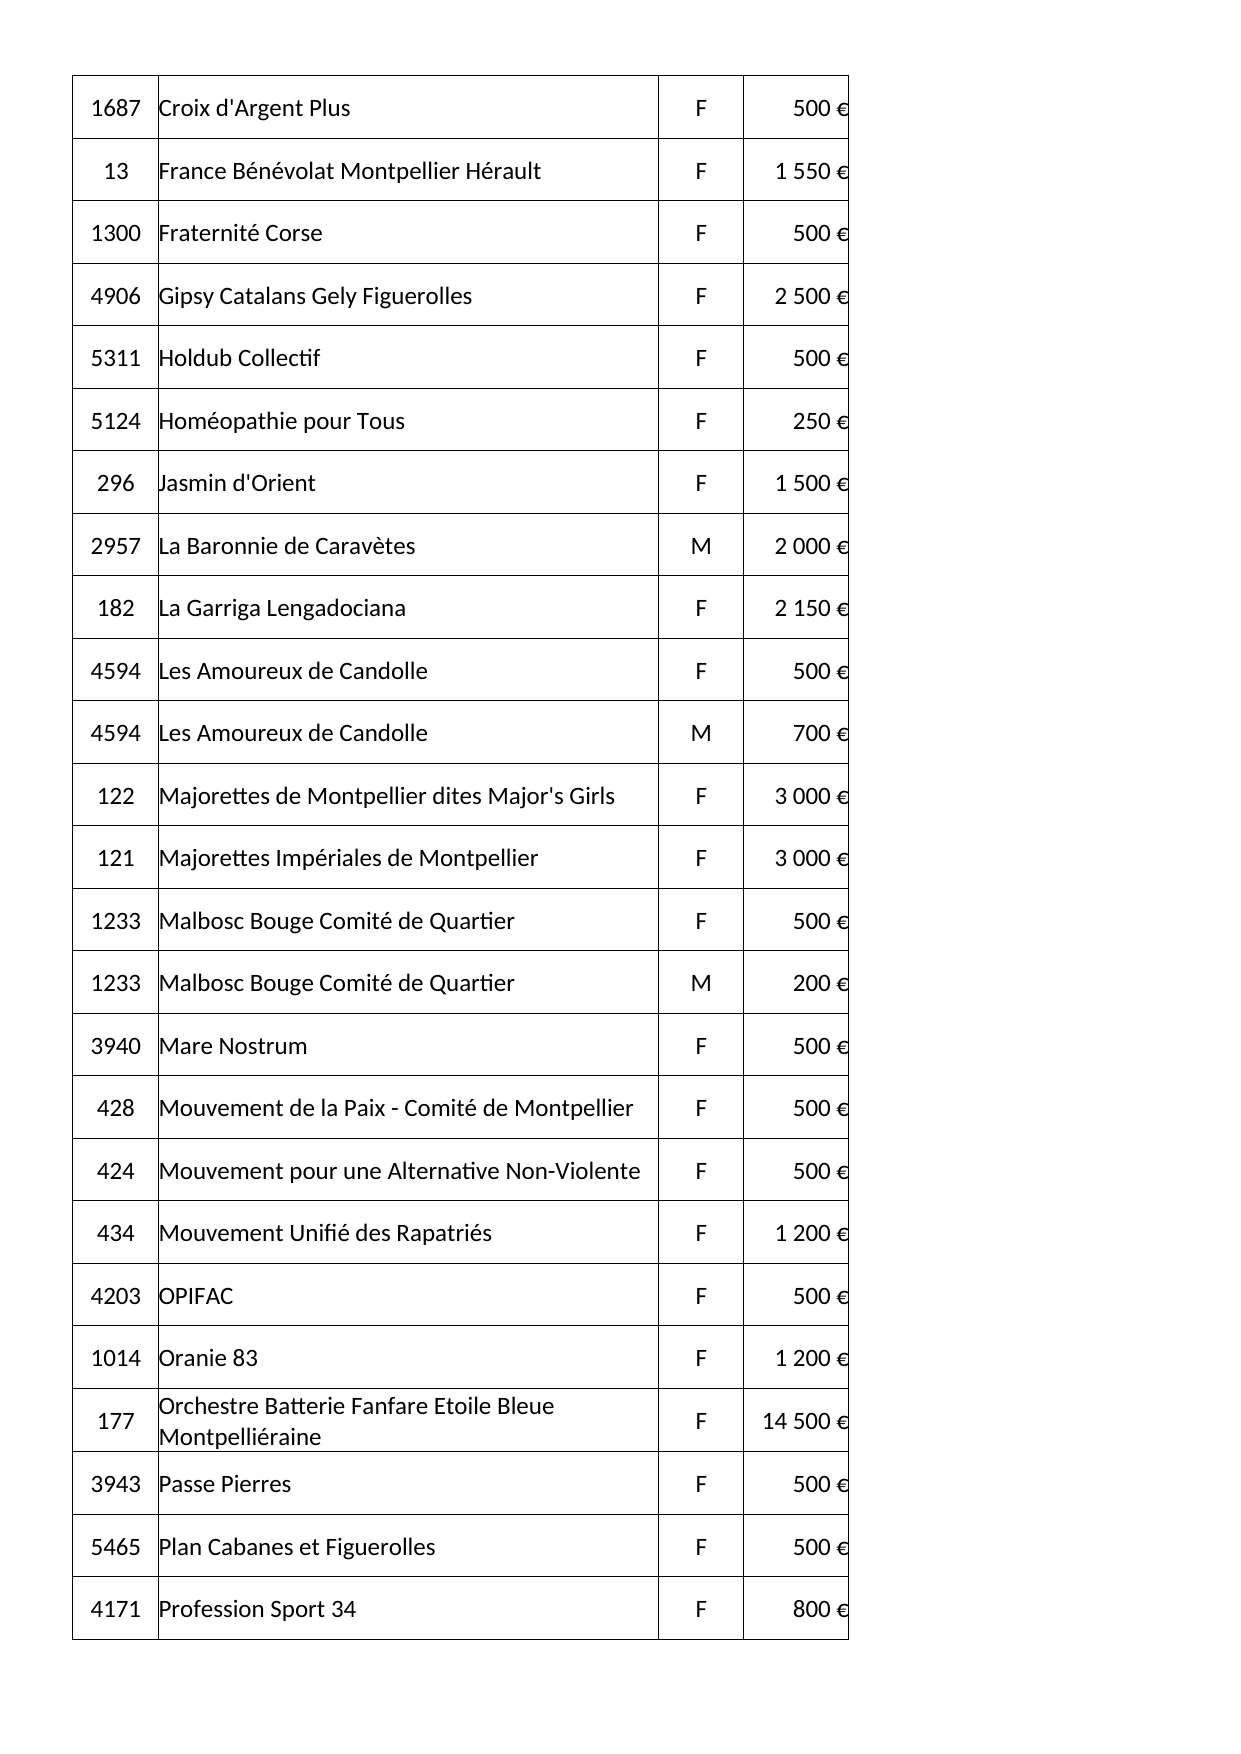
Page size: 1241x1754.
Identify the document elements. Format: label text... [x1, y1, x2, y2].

table_cell 500 € [744, 1452, 848, 1514]
table_cell 1233 [73, 951, 158, 1012]
table_cell 800 € [744, 1577, 848, 1639]
table_cell 428 [73, 1076, 158, 1137]
table_cell F [659, 1201, 743, 1262]
table_cell 1 200 € [744, 1201, 848, 1262]
table_cell F [659, 639, 743, 700]
table_cell La Baronnie de Caravètes [159, 514, 658, 575]
table_cell 500 € [744, 1264, 848, 1325]
table_cell F [659, 1515, 743, 1576]
table_cell OPIFAC [159, 1264, 658, 1325]
table_cell 2 500 € [744, 264, 848, 325]
table_cell 500 € [744, 1014, 848, 1075]
table_cell 1300 [73, 201, 158, 262]
table_cell 3943 [73, 1452, 158, 1514]
table_cell Homéopathie pour Tous [159, 389, 658, 450]
table_cell F [659, 326, 743, 387]
table_cell F [659, 1264, 743, 1325]
table_cell 182 [73, 576, 158, 637]
table_cell Majorettes de Montpellier dites Major's Girls [159, 764, 658, 825]
table_cell 3940 [73, 1014, 158, 1075]
table_cell Holdub Collectif [159, 326, 658, 387]
table_cell 2957 [73, 514, 158, 575]
table_cell Mare Nostrum [159, 1014, 658, 1075]
table_cell 296 [73, 451, 158, 512]
table_cell 500 € [744, 1139, 848, 1200]
table_cell F [659, 76, 743, 137]
table_cell 1233 [73, 889, 158, 950]
table_cell 500 € [744, 1076, 848, 1137]
table_cell F [659, 264, 743, 325]
table_cell Mouvement Unifié des Rapatriés [159, 1201, 658, 1262]
table_cell F [659, 1326, 743, 1387]
table_cell F [659, 826, 743, 887]
table_cell F [659, 139, 743, 200]
table_cell 4594 [73, 701, 158, 762]
table_cell 122 [73, 764, 158, 825]
table_cell 250 € [744, 389, 848, 450]
table_cell Passe Pierres [159, 1452, 658, 1514]
table_cell 1 500 € [744, 451, 848, 512]
table_cell 121 [73, 826, 158, 887]
table_cell 1 550 € [744, 139, 848, 200]
table_cell 4203 [73, 1264, 158, 1325]
table_cell 434 [73, 1201, 158, 1262]
table_cell 500 € [744, 201, 848, 262]
table_cell Oranie 83 [159, 1326, 658, 1387]
table_cell Malbosc Bouge Comité de Quartier [159, 889, 658, 950]
table_cell F [659, 1139, 743, 1200]
table_cell 5124 [73, 389, 158, 450]
table_cell 4171 [73, 1577, 158, 1639]
table_cell France Bénévolat Montpellier Hérault [159, 139, 658, 200]
table_cell F [659, 1389, 743, 1451]
table_cell M [659, 514, 743, 575]
table_cell F [659, 451, 743, 512]
table_cell F [659, 1076, 743, 1137]
table_cell Fraternité Corse [159, 201, 658, 262]
table_cell Jasmin d'Orient [159, 451, 658, 512]
table_cell F [659, 1577, 743, 1639]
table_cell 500 € [744, 326, 848, 387]
table_cell 4906 [73, 264, 158, 325]
table_cell 500 € [744, 76, 848, 137]
table_cell Croix d'Argent Plus [159, 76, 658, 137]
table_cell 1687 [73, 76, 158, 137]
table_cell F [659, 389, 743, 450]
table_cell Majorettes Impériales de Montpellier [159, 826, 658, 887]
table_cell 2 150 € [744, 576, 848, 637]
table_cell La Garriga Lengadociana [159, 576, 658, 637]
table_cell 13 [73, 139, 158, 200]
table_cell 177 [73, 1389, 158, 1451]
table_cell 700 € [744, 701, 848, 762]
table_cell 500 € [744, 639, 848, 700]
table_cell F [659, 1452, 743, 1514]
table_cell Malbosc Bouge Comité de Quartier [159, 951, 658, 1012]
table_cell Plan Cabanes et Figuerolles [159, 1515, 658, 1576]
table_cell M [659, 701, 743, 762]
table_cell Gipsy Catalans Gely Figuerolles [159, 264, 658, 325]
table_cell 500 € [744, 889, 848, 950]
table_cell 5311 [73, 326, 158, 387]
table_cell 14 500 € [744, 1389, 848, 1451]
table_cell 5465 [73, 1515, 158, 1576]
table_cell 4594 [73, 639, 158, 700]
table_cell F [659, 1014, 743, 1075]
table_cell F [659, 764, 743, 825]
table_cell Mouvement de la Paix - Comité de Montpellier [159, 1076, 658, 1137]
table_cell Les Amoureux de Candolle [159, 639, 658, 700]
table_cell M [659, 951, 743, 1012]
table_cell 3 000 € [744, 826, 848, 887]
table_cell F [659, 889, 743, 950]
table_cell Orchestre Batterie Fanfare Etoile Bleue Montpelliéraine [159, 1389, 658, 1451]
table_cell 200 € [744, 951, 848, 1012]
table_cell 3 000 € [744, 764, 848, 825]
table_cell Mouvement pour une Alternative Non-Violente [159, 1139, 658, 1200]
table_cell F [659, 201, 743, 262]
table_cell 1 200 € [744, 1326, 848, 1387]
table_cell F [659, 576, 743, 637]
table_cell Profession Sport 34 [159, 1577, 658, 1639]
table_cell 2 000 € [744, 514, 848, 575]
table_cell 500 € [744, 1515, 848, 1576]
table_cell 424 [73, 1139, 158, 1200]
table_cell 1014 [73, 1326, 158, 1387]
table_cell Les Amoureux de Candolle [159, 701, 658, 762]
